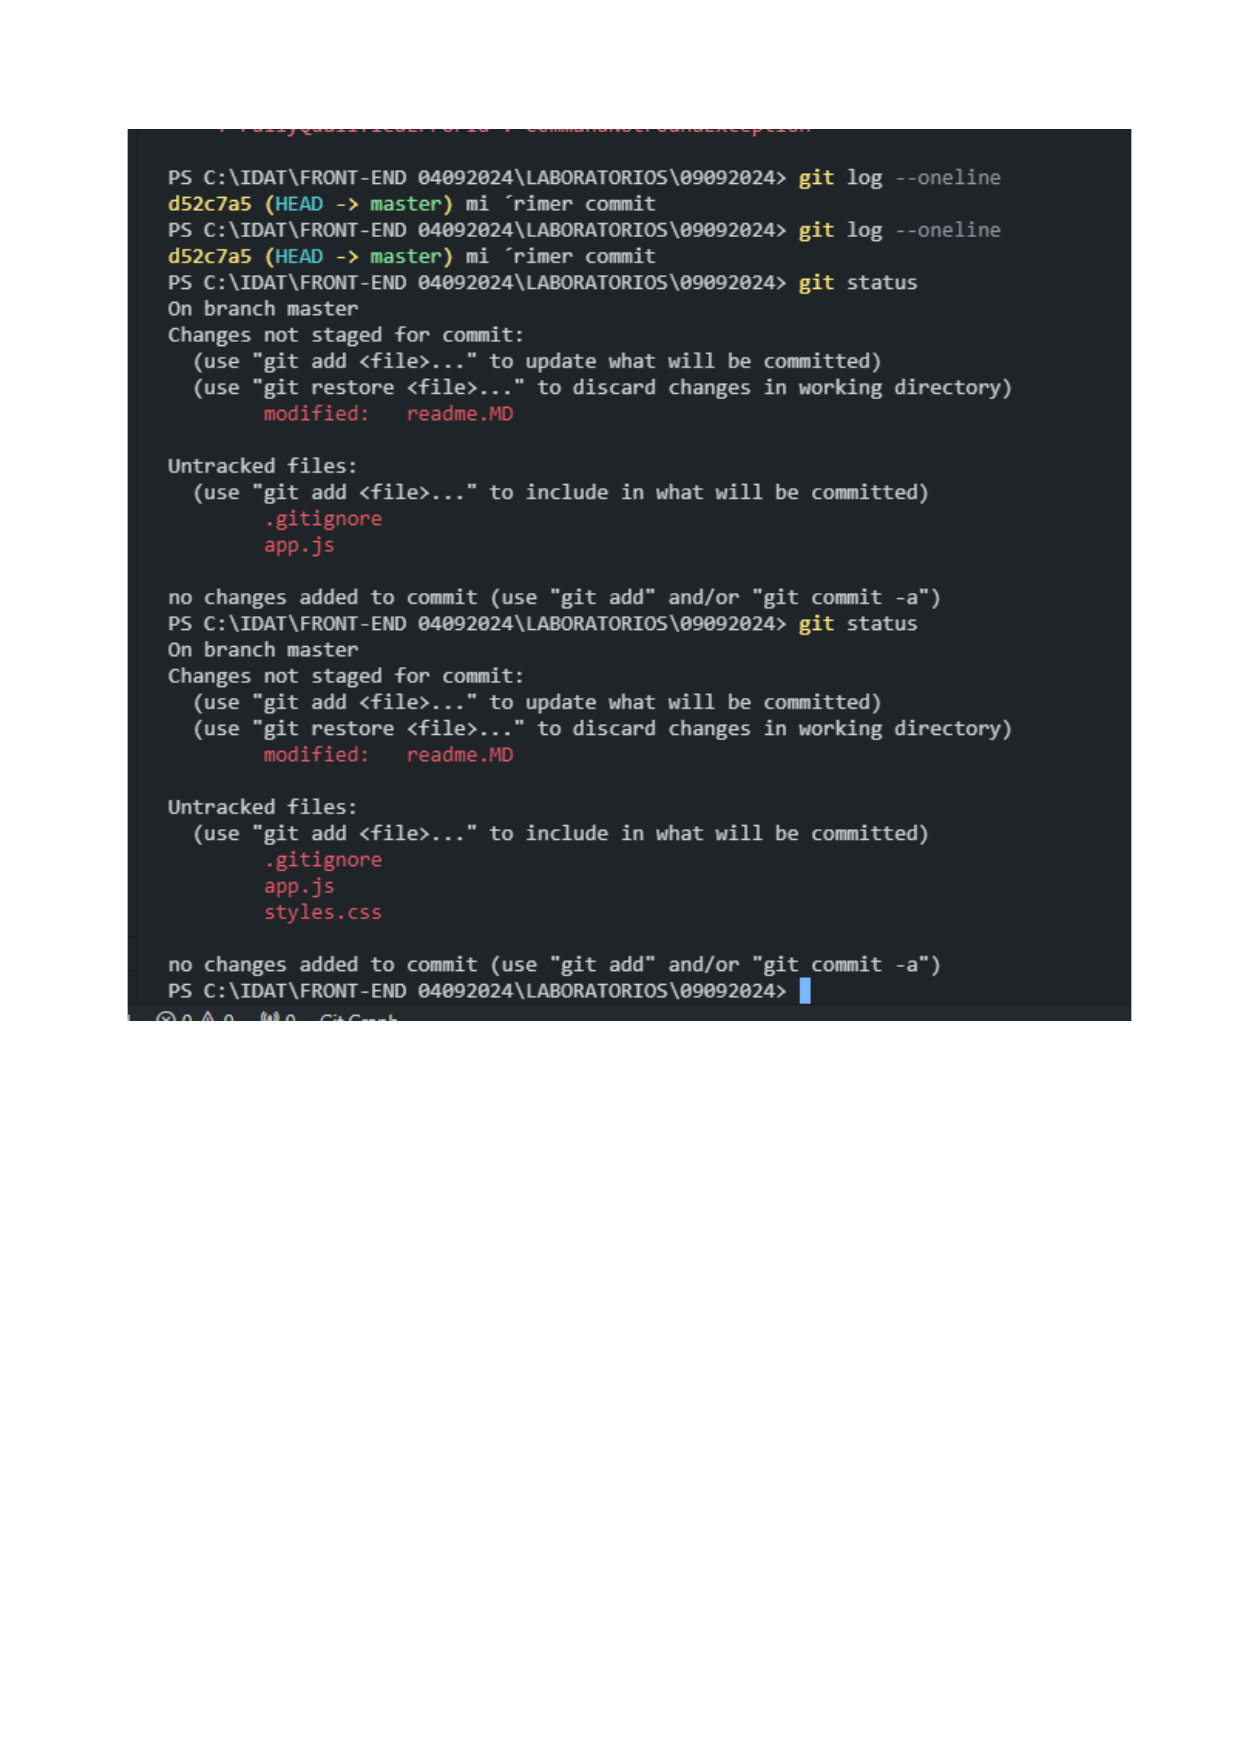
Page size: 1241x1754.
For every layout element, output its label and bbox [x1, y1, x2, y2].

picture [127, 129, 1132, 1021]
